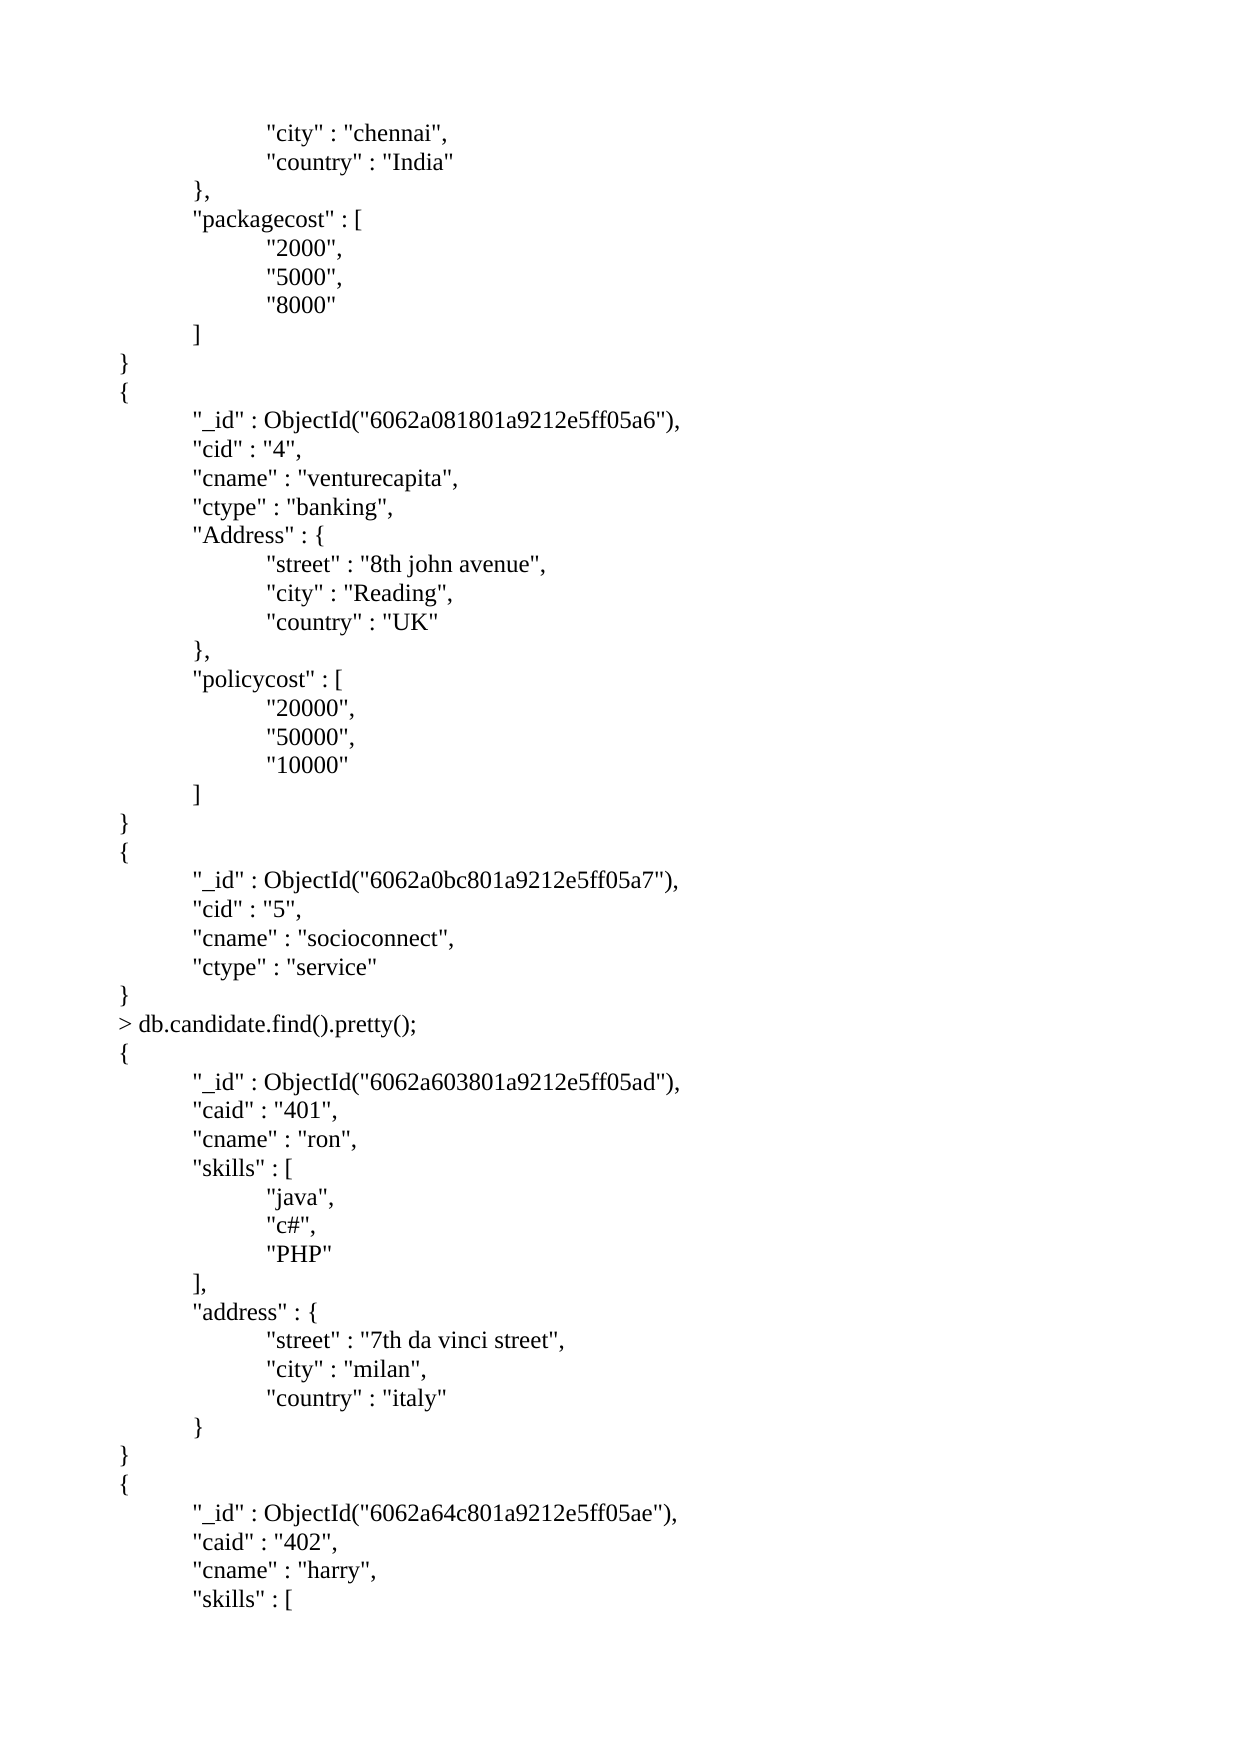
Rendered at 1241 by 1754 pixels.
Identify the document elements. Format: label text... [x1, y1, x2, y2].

text "2000", [118, 233, 1122, 262]
text "country" : "UK" [118, 607, 1122, 636]
text "policycost" : [ [118, 664, 1122, 693]
text } [118, 348, 1122, 377]
text "5000", [118, 262, 1122, 291]
text "10000" [118, 751, 1122, 779]
text "address" : { [118, 1297, 1122, 1326]
text } [118, 1412, 1122, 1441]
text "country" : "India" [118, 147, 1122, 176]
text "cname" : "venturecapita", [118, 463, 1122, 492]
text "skills" : [ [118, 1153, 1122, 1182]
text "caid" : "402", [118, 1527, 1122, 1556]
text > db.candidate.find().pretty(); [118, 1009, 1122, 1038]
text "8000" [118, 291, 1122, 319]
text }, [118, 636, 1122, 664]
text ] [118, 319, 1122, 348]
text "city" : "milan", [118, 1354, 1122, 1383]
text }, [118, 176, 1122, 204]
text } [118, 981, 1122, 1009]
text "cname" : "harry", [118, 1556, 1122, 1584]
text "java", [118, 1182, 1122, 1211]
text "Address" : { [118, 521, 1122, 549]
text "cname" : "ron", [118, 1124, 1122, 1153]
text ], [118, 1268, 1122, 1297]
text "_id" : ObjectId("6062a64c801a9212e5ff05ae"), [118, 1498, 1122, 1527]
text "_id" : ObjectId("6062a603801a9212e5ff05ad"), [118, 1067, 1122, 1096]
text "PHP" [118, 1239, 1122, 1268]
text { [118, 1469, 1122, 1498]
text "street" : "8th john avenue", [118, 549, 1122, 578]
text "_id" : ObjectId("6062a081801a9212e5ff05a6"), [118, 406, 1122, 434]
text "city" : "chennai", [118, 118, 1122, 147]
text "cname" : "socioconnect", [118, 923, 1122, 952]
text "ctype" : "service" [118, 952, 1122, 981]
text "20000", [118, 693, 1122, 722]
text "caid" : "401", [118, 1096, 1122, 1124]
text ] [118, 779, 1122, 808]
text "c#", [118, 1211, 1122, 1239]
text "_id" : ObjectId("6062a0bc801a9212e5ff05a7"), [118, 866, 1122, 894]
text "cid" : "4", [118, 434, 1122, 463]
text } [118, 808, 1122, 837]
text "cid" : "5", [118, 894, 1122, 923]
text { [118, 837, 1122, 866]
text "city" : "Reading", [118, 578, 1122, 607]
text "ctype" : "banking", [118, 492, 1122, 521]
text "50000", [118, 722, 1122, 751]
text { [118, 1038, 1122, 1067]
text "country" : "italy" [118, 1383, 1122, 1412]
text "packagecost" : [ [118, 204, 1122, 233]
text } [118, 1441, 1122, 1469]
text "skills" : [ [118, 1584, 1122, 1613]
text "street" : "7th da vinci street", [118, 1326, 1122, 1354]
text { [118, 377, 1122, 406]
